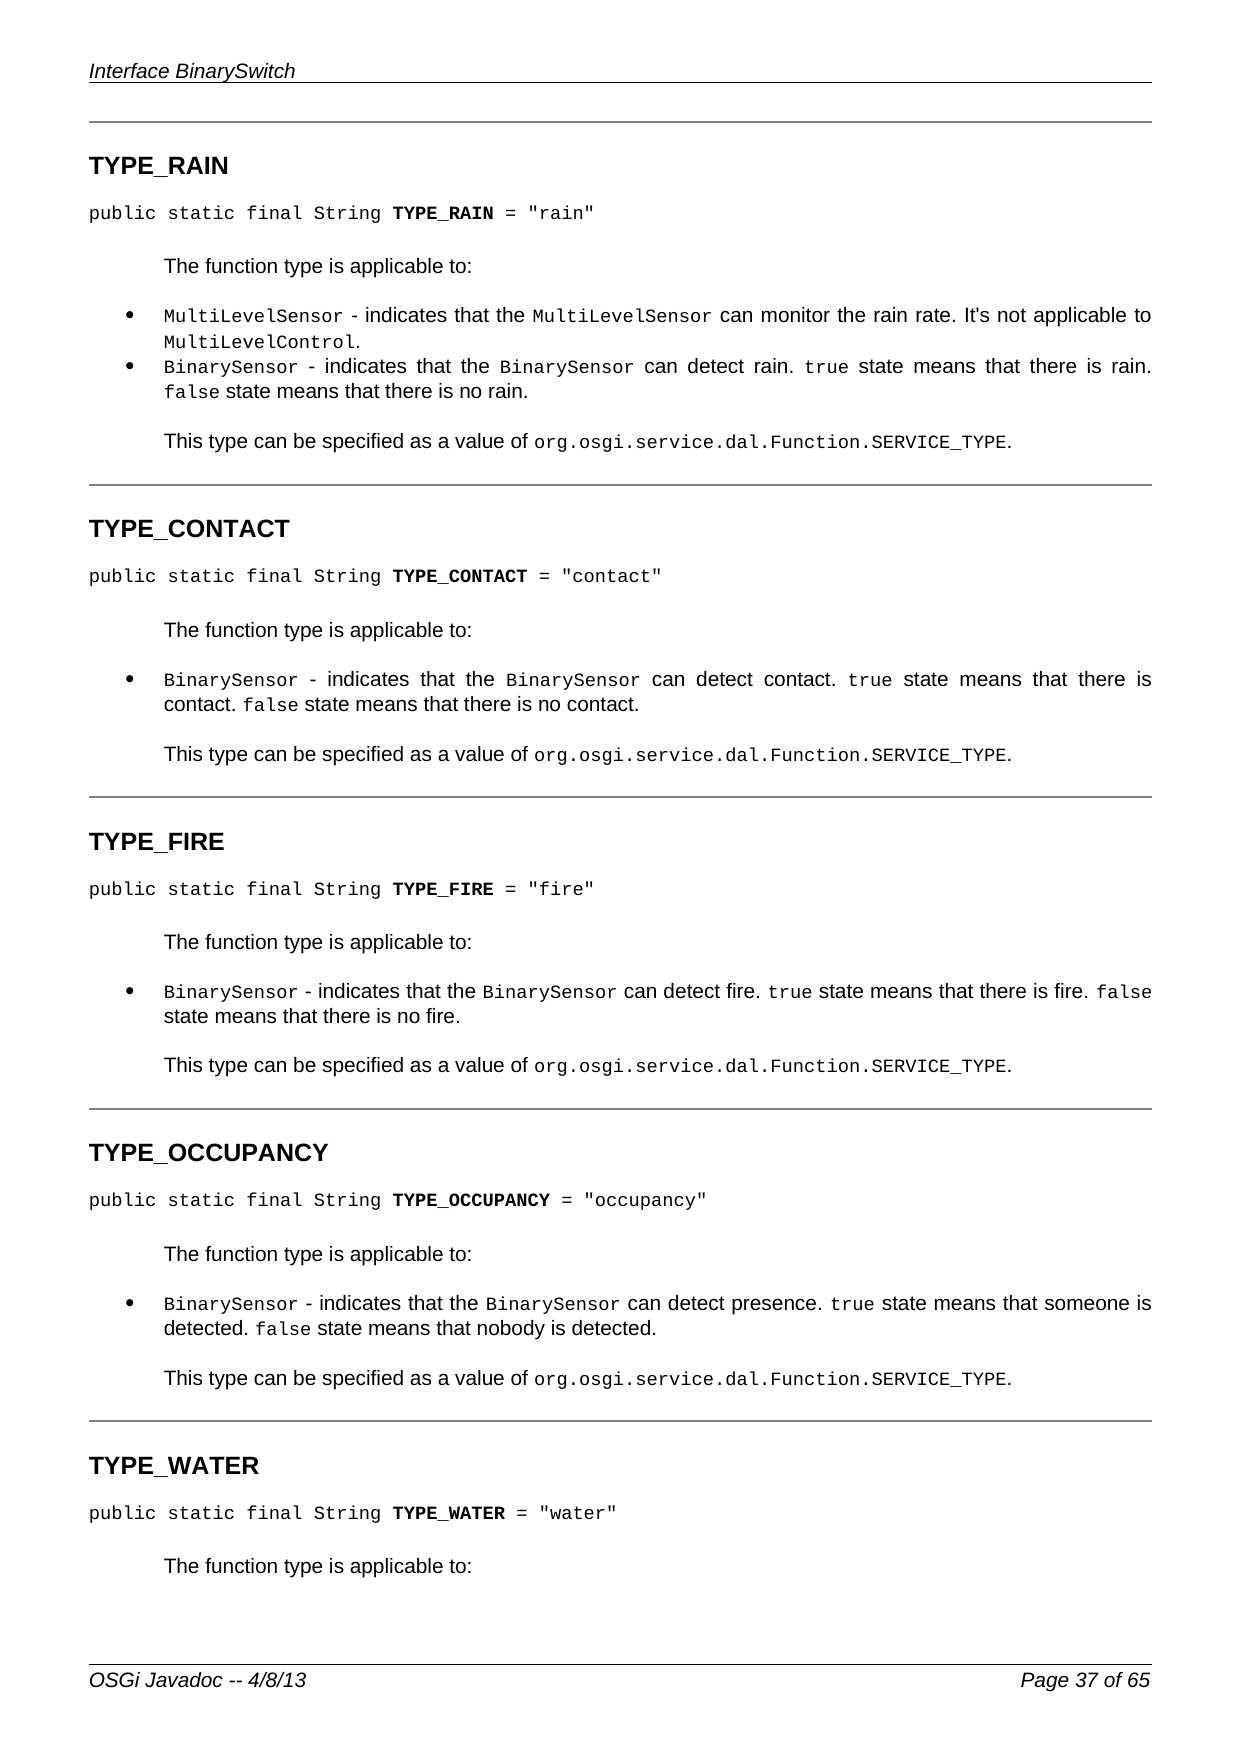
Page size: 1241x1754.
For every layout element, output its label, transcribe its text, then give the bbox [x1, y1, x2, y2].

text The function type is applicable to: [163, 1554, 1152, 1578]
text This type can be specified as a value of org.osgi.service.dal.Function.SERVICE_TYPE. [163, 1053, 1152, 1078]
text The function type is applicable to: [163, 254, 1152, 278]
subtitle TYPE_OCCUPANCY [88, 1138, 1152, 1167]
text The function type is applicable to: [163, 617, 1152, 641]
text public static final String TYPE_RAIN = "rain" [88, 204, 1152, 225]
subtitle TYPE_CONTACT [88, 514, 1152, 543]
list BinarySensor - indicates that the BinarySensor can detect presence. true state means that someone is detected. false state means that nobody is detected. [126, 1290, 1152, 1341]
text This type can be specified as a value of org.osgi.service.dal.Function.SERVICE_TYPE. [163, 429, 1152, 454]
list MultiLevelSensor - indicates that the MultiLevelSensor can monitor the rain rate. It's not applicable to MultiLevelControl. [126, 303, 1152, 354]
text This type can be specified as a value of org.osgi.service.dal.Function.SERVICE_TYPE. [163, 1366, 1152, 1391]
text The function type is applicable to: [163, 1241, 1152, 1265]
list BinarySensor - indicates that the BinarySensor can detect fire. true state means that there is fire. false state means that there is no fire. [126, 979, 1152, 1028]
text public static final String TYPE_WATER = "water" [88, 1503, 1152, 1525]
text public static final String TYPE_CONTACT = "contact" [88, 567, 1152, 588]
text The function type is applicable to: [163, 930, 1152, 954]
list BinarySensor - indicates that the BinarySensor can detect contact. true state means that there is contact. false state means that there is no contact. [126, 666, 1152, 717]
text This type can be specified as a value of org.osgi.service.dal.Function.SERVICE_TYPE. [163, 742, 1152, 767]
subtitle TYPE_FIRE [88, 827, 1152, 855]
text public static final String TYPE_FIRE = "fire" [88, 879, 1152, 901]
text public static final String TYPE_OCCUPANCY = "occupancy" [88, 1191, 1152, 1212]
list BinarySensor - indicates that the BinarySensor can detect rain. true state means that there is rain. false state means that there is no rain. [126, 354, 1152, 404]
subtitle TYPE_RAIN [88, 151, 1152, 180]
subtitle TYPE_WATER [88, 1451, 1152, 1479]
